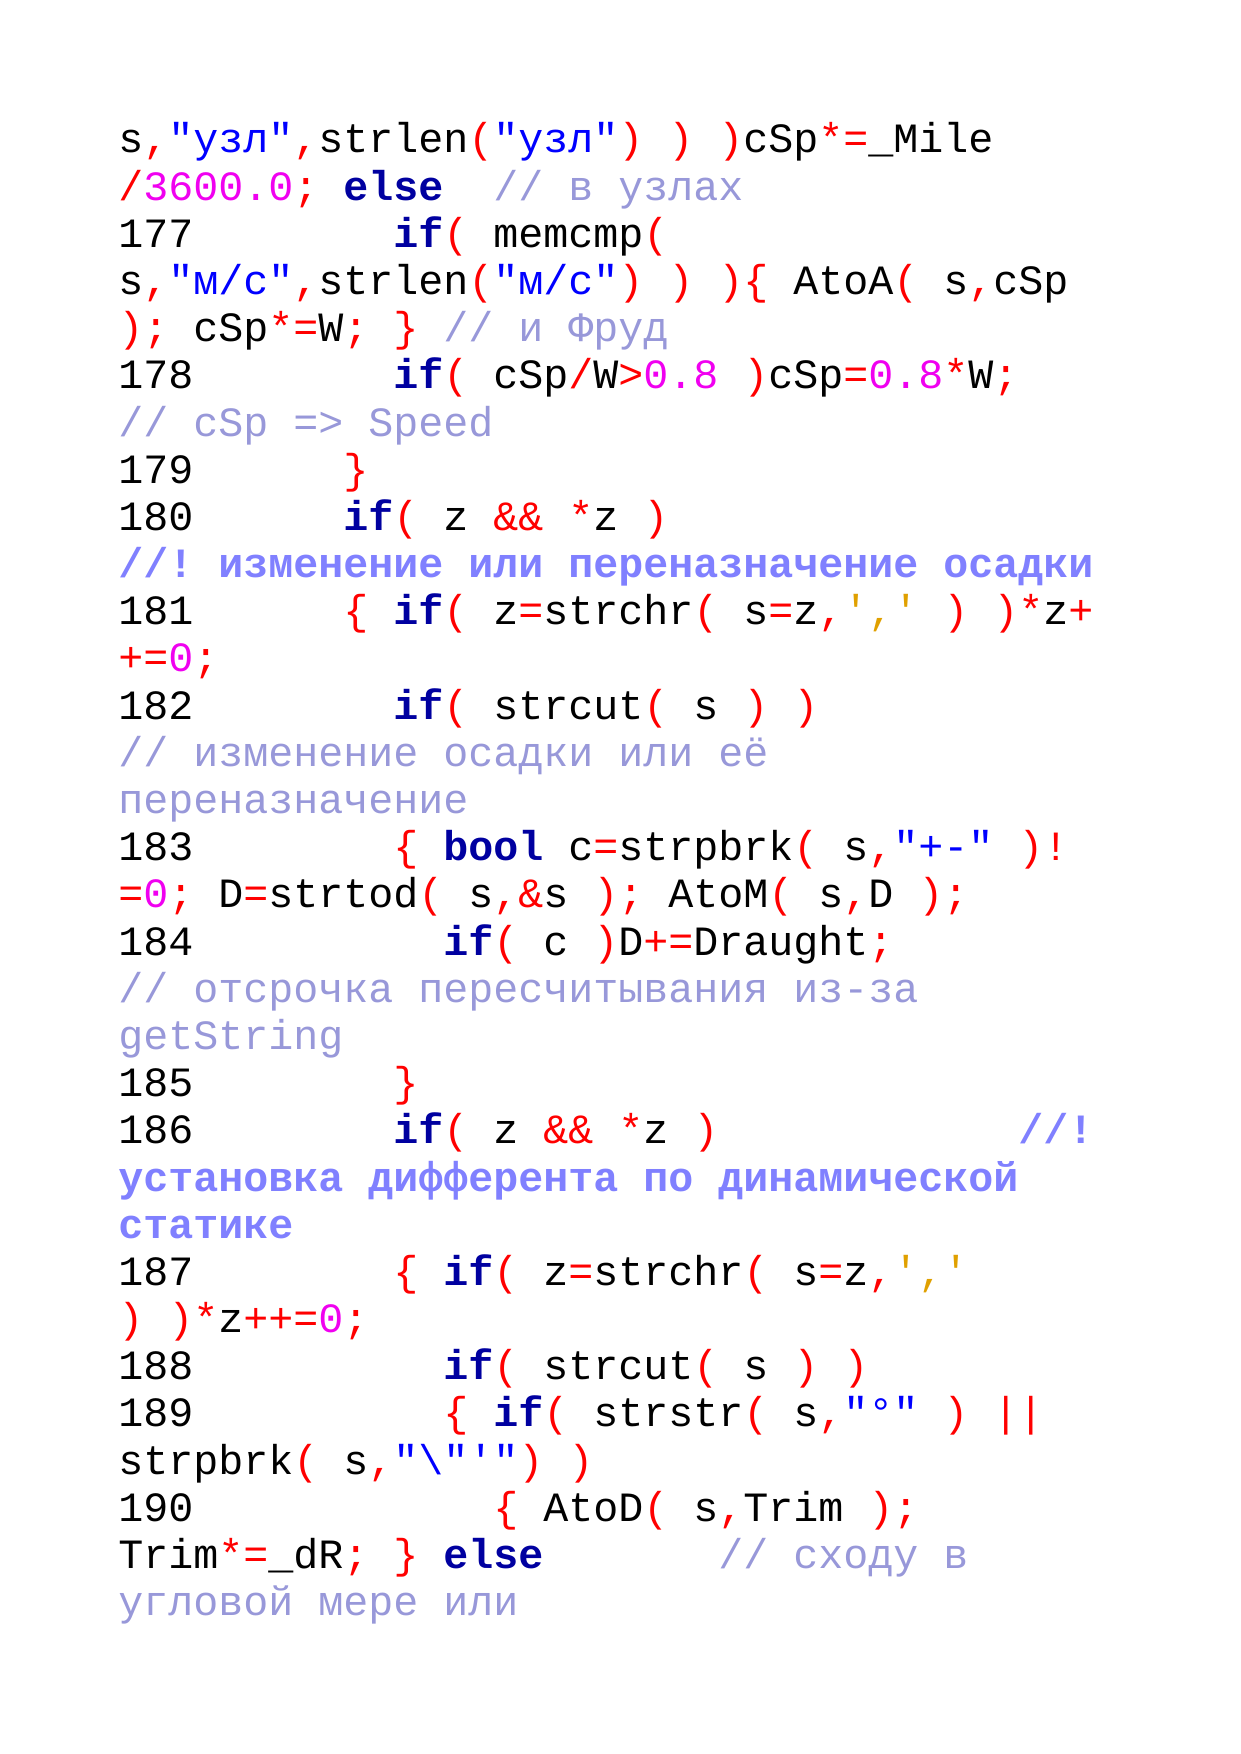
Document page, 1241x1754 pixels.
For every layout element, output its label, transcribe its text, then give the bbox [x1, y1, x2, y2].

subtitle 182 if( strcut( s ) ) // изменение осадки или её переназначение [118, 684, 1122, 826]
subtitle 176 if( !memcmp( s,"узл",strlen("узл") ) )cSp*=_Mile/3600.0; else // в узлах [118, 118, 1122, 212]
subtitle 177 if( memcmp( s,"м/с",strlen("м/с") ) ){ AtoA( s,cSp ); cSp*=W; } // и Фруд [118, 212, 1122, 354]
subtitle 180 if( z && *z ) //! изменение или переназначение осадки [118, 496, 1122, 590]
subtitle 185 } [118, 1062, 1122, 1109]
subtitle 190 { AtoD( s,Trim ); Trim*=_dR; } else // сходу в угловой мере или [118, 1487, 1122, 1628]
subtitle 188 if( strcut( s ) ) [118, 1345, 543, 1392]
subtitle 179 } [118, 448, 1122, 496]
subtitle 184 if( c )D+=Draught; // отсрочка пересчитывания из-за getString [118, 920, 1122, 1062]
subtitle 181 { if( z=strchr( s=z,',' ) )*z++=0; [118, 590, 1122, 684]
subtitle 183 { bool c=strpbrk( s,"+-" )!=0; D=strtod( s,&s ); AtoM( s,D ); [768, 826, 1122, 920]
subtitle 178 if( cSp/W>0.8 )cSp=0.8*W; // cSp => Speed [118, 354, 1122, 448]
subtitle 186 if( z && *z ) //! установка дифферента по динамической статике [118, 1109, 1122, 1251]
subtitle 187 { if( z=strchr( s=z,',' ) )*z++=0; [118, 1251, 1122, 1345]
subtitle 188 if( strcut( s ) ) [693, 1345, 743, 1392]
subtitle 188 if( strcut( s ) ) [793, 1345, 1122, 1392]
subtitle 183 { bool c=strpbrk( s,"+-" )!=0; D=strtod( s,&s ); AtoM( s,D ); [118, 826, 568, 920]
subtitle 183 { bool c=strpbrk( s,"+-" )!=0; D=strtod( s,&s ); AtoM( s,D ); [593, 826, 668, 920]
subtitle 189 { if( strstr( s,"°" ) || strpbrk( s,"\"'") ) [118, 1392, 1122, 1487]
